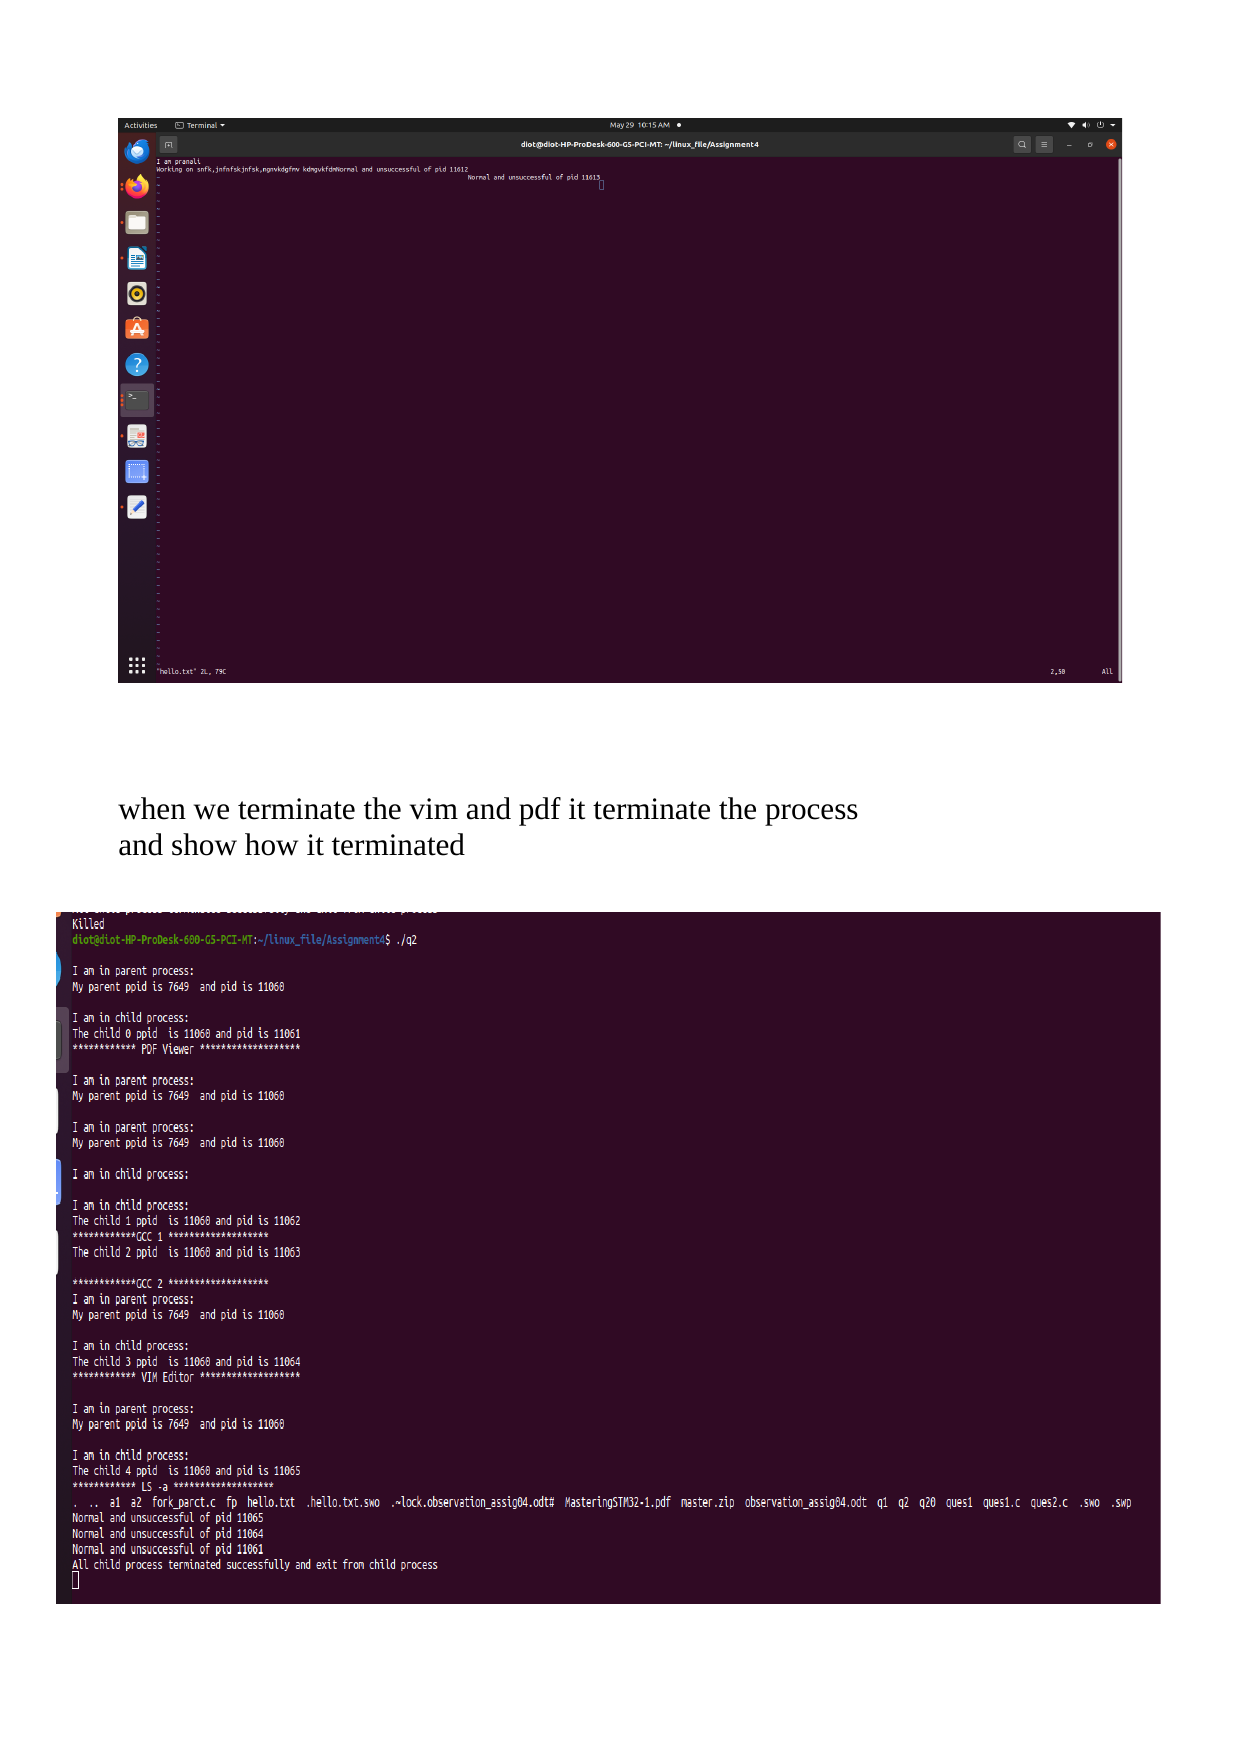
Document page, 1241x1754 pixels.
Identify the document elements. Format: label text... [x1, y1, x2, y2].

text and show how it terminated [118, 827, 1122, 862]
picture [118, 118, 1123, 683]
text when we terminate the vim and pdf it terminate the process [118, 791, 1122, 827]
picture [56, 912, 1161, 1604]
